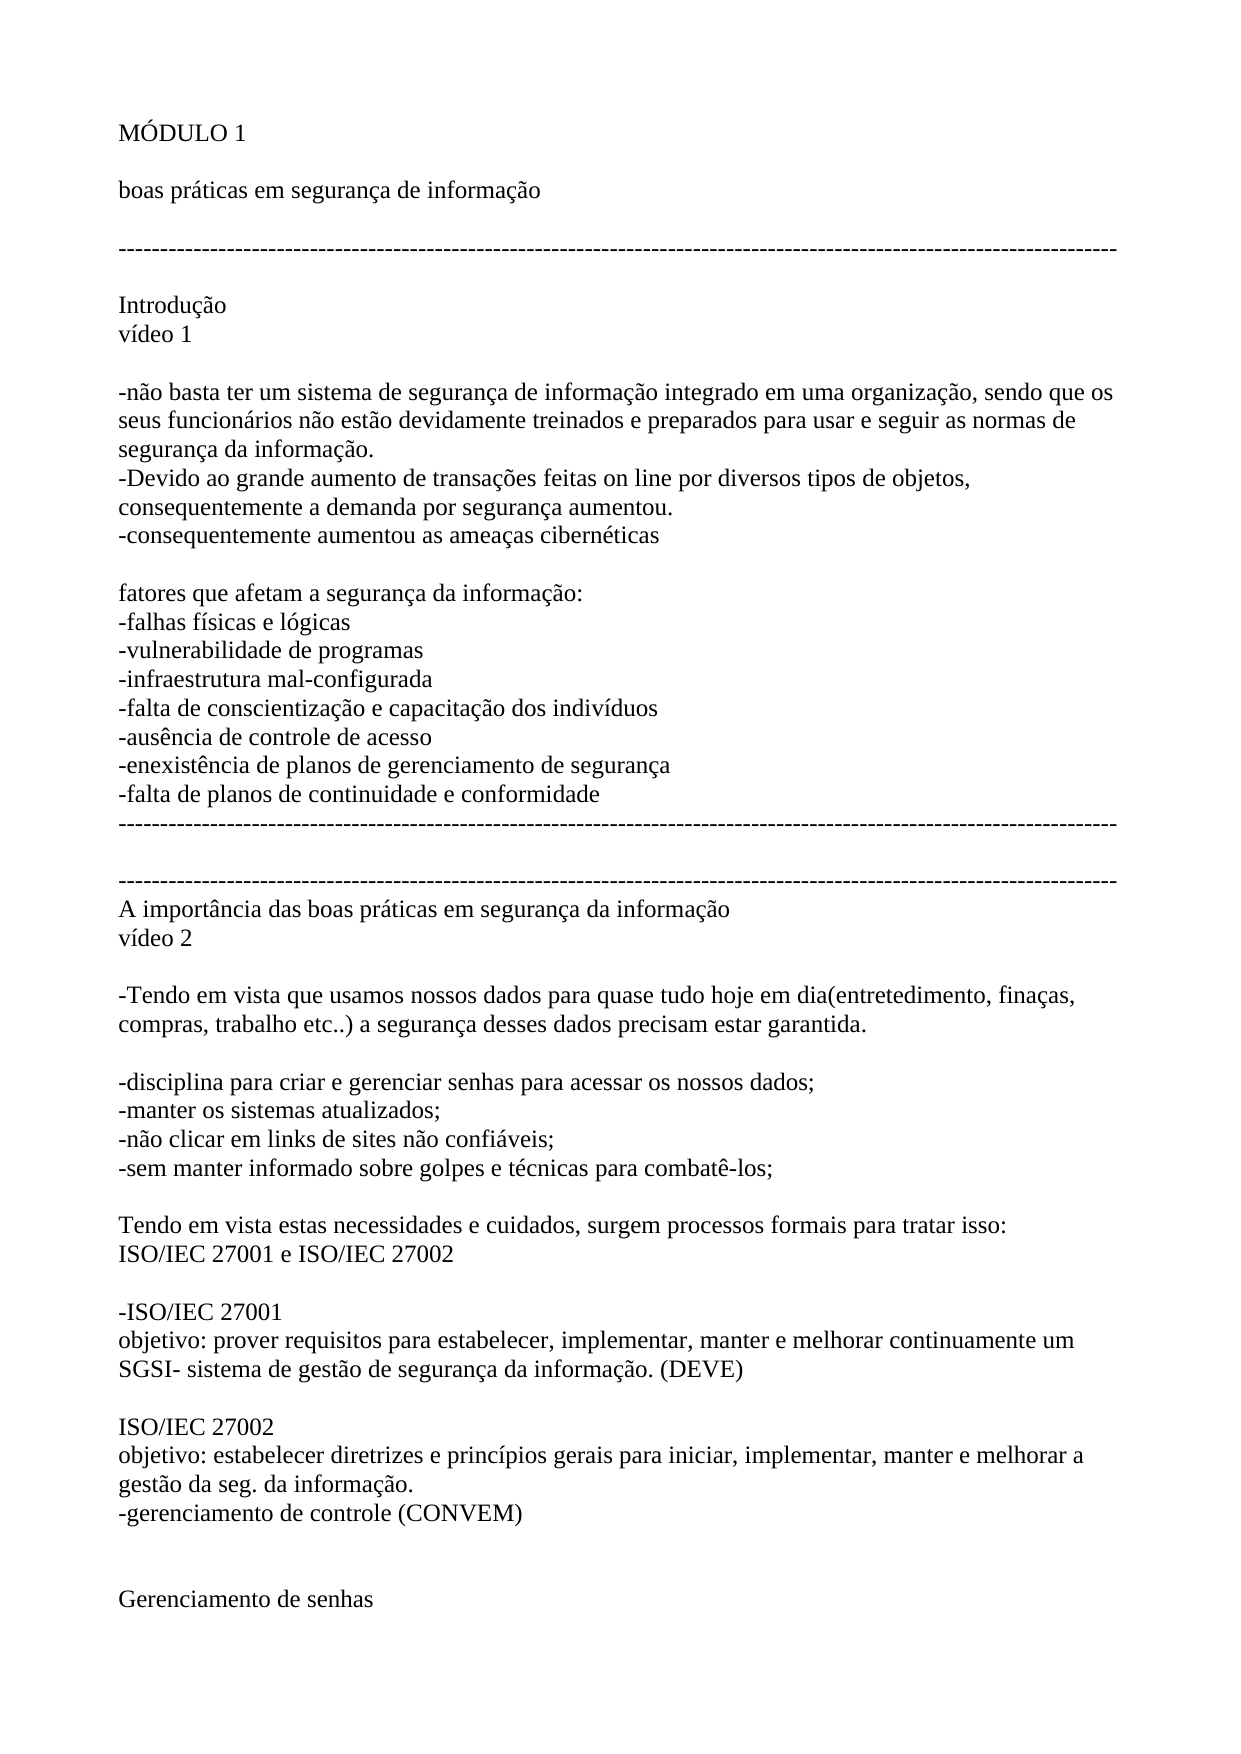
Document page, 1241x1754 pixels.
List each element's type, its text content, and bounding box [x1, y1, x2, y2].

text -enexistência de planos de gerenciamento de segurança [118, 751, 1122, 779]
text -falta de conscientização e capacitação dos indivíduos [118, 693, 1122, 722]
text objetivo: estabelecer diretrizes e princípios gerais para iniciar, implementar, manter e melhorar a gestão da seg. da informação. [118, 1441, 1122, 1498]
text -vulnerabilidade de programas [118, 636, 1122, 664]
text boas práticas em segurança de informação [118, 176, 1122, 204]
text -Devido ao grande aumento de transações feitas on line por diversos tipos de objetos, consequentemente a demanda por segurança aumentou. [118, 463, 1122, 521]
text -consequentemente aumentou as ameaças cibernéticas [118, 521, 1122, 549]
text -disciplina para criar e gerenciar senhas para acessar os nossos dados; [118, 1067, 1122, 1096]
text Gerenciamento de senhas [118, 1584, 1122, 1613]
text -gerenciamento de controle (CONVEM) [118, 1498, 1122, 1527]
text vídeo 1 [118, 319, 1122, 348]
text ------------------------------------------------------------------------------------------------------------------------ [118, 233, 1122, 262]
text ------------------------------------------------------------------------------------------------------------------------ [118, 808, 1122, 837]
text -ausência de controle de acesso [118, 722, 1122, 751]
text MÓDULO 1 [118, 118, 1122, 147]
text -infraestrutura mal-configurada [118, 664, 1122, 693]
text -não clicar em links de sites não confiáveis; [118, 1124, 1122, 1153]
text -ISO/IEC 27001 [118, 1297, 1122, 1326]
text -manter os sistemas atualizados; [118, 1096, 1122, 1124]
text ISO/IEC 27001 e ISO/IEC 27002 [118, 1239, 1122, 1268]
text -Tendo em vista que usamos nossos dados para quase tudo hoje em dia(entretedimento, finaças, compras, trabalho etc..) a segurança desses dados precisam estar garantida. [118, 981, 1122, 1038]
text objetivo: prover requisitos para estabelecer, implementar, manter e melhorar continuamente um SGSI- sistema de gestão de segurança da informação. (DEVE) [118, 1326, 1122, 1383]
text -sem manter informado sobre golpes e técnicas para combatê-los; [118, 1153, 1122, 1182]
text ISO/IEC 27002 [118, 1412, 1122, 1441]
text ------------------------------------------------------------------------------------------------------------------------ [118, 866, 1122, 894]
text -não basta ter um sistema de segurança de informação integrado em uma organização, sendo que os seus funcionários não estão devidamente treinados e preparados para usar e seguir as normas de segurança da informação. [118, 377, 1122, 463]
text Introdução [118, 291, 1122, 319]
text vídeo 2 [118, 923, 1122, 952]
text -falta de planos de continuidade e conformidade [118, 779, 1122, 808]
text -falhas físicas e lógicas [118, 607, 1122, 636]
text fatores que afetam a segurança da informação: [118, 578, 1122, 607]
text Tendo em vista estas necessidades e cuidados, surgem processos formais para tratar isso: [118, 1211, 1122, 1239]
text A importância das boas práticas em segurança da informação [118, 894, 1122, 923]
